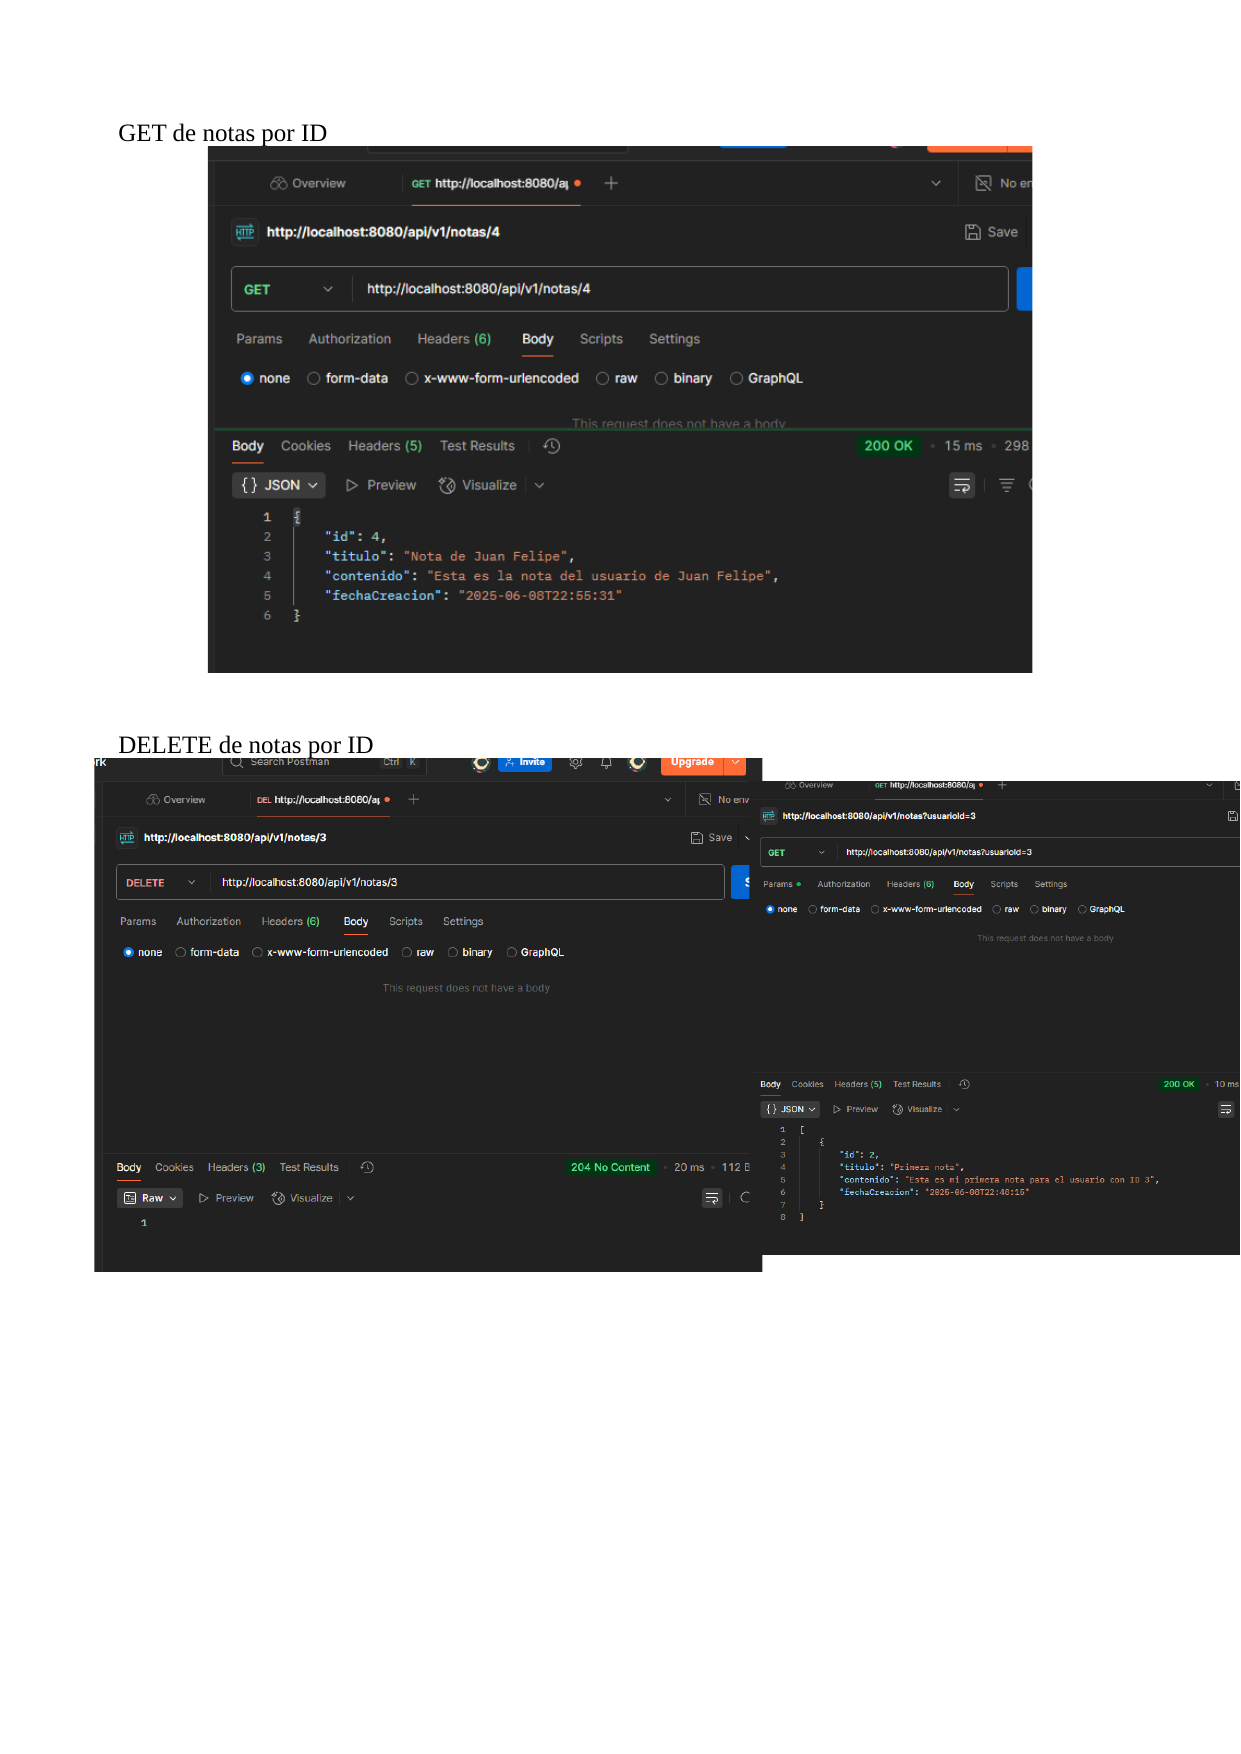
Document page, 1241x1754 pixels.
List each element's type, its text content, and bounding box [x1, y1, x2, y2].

text GET de notas por ID [118, 118, 1122, 147]
text DELETE de notas por ID [118, 730, 1122, 758]
picture [207, 146, 1033, 673]
picture [94, 758, 1240, 1272]
